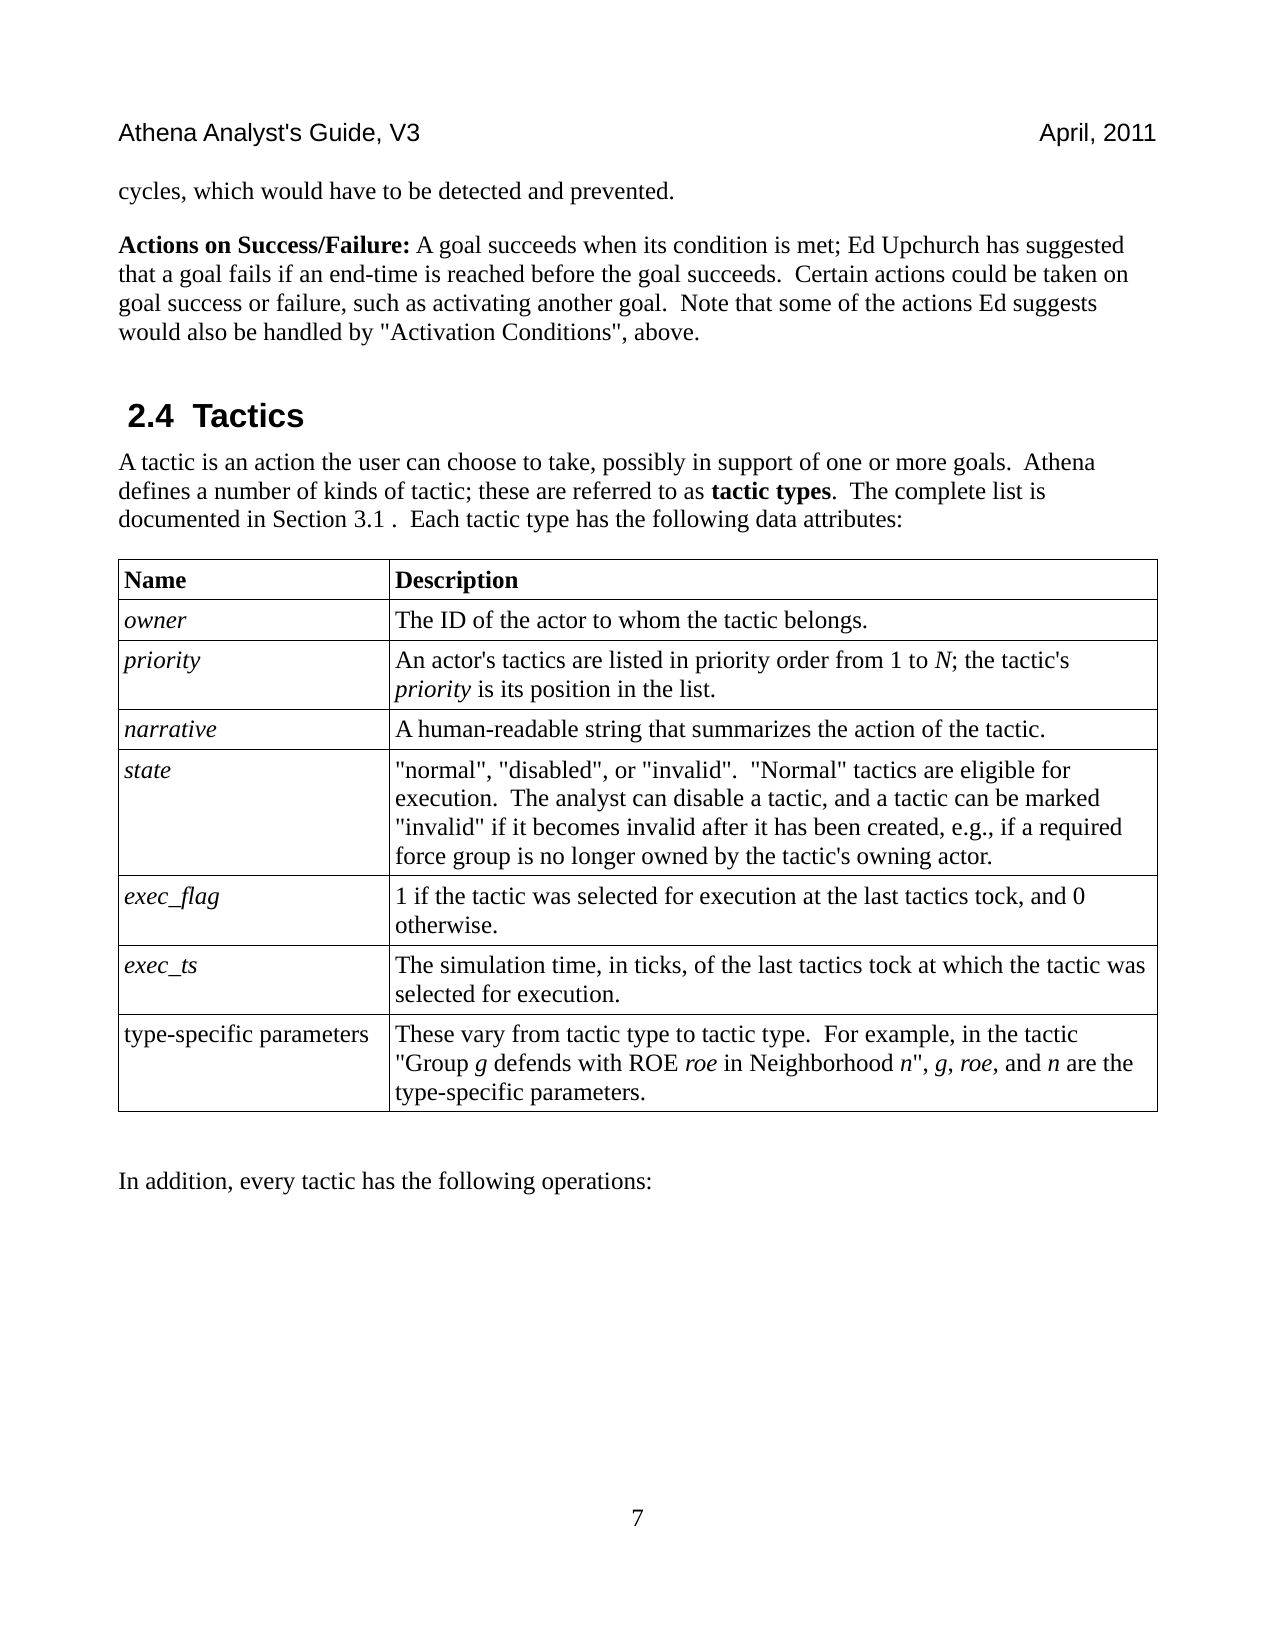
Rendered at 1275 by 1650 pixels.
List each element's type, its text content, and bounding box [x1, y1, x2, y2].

subtitle Tactics [118, 396, 1157, 434]
table_cell narrative [119, 710, 389, 749]
table_cell "normal", "disabled", or "invalid". "Normal" tactics are eligible for execution. The analyst can disable a tactic, and a tactic can be marked "invalid" if it becomes invalid after it has been created, e.g., if a required force group is no longer owned by the tactic's owning actor. [390, 750, 1157, 875]
table_cell These vary from tactic type to tactic type. For example, in the tactic "Group g defends with ROE roe in Neighborhood n", g, roe, and n are the type-specific parameters. [390, 1015, 1157, 1111]
table_cell An actor's tactics are listed in priority order from 1 to N; the tactic's priority is its position in the list. [390, 641, 1157, 708]
table_cell A human-readable string that summarizes the action of the tactic. [390, 710, 1157, 749]
text In addition, every tactic has the following operations: [118, 1166, 1157, 1194]
table_cell The ID of the actor to whom the tactic belongs. [390, 600, 1157, 639]
text Actions on Success/Failure: A goal succeeds when its condition is met; Ed Upchurch has suggested that a goal fails if an end-time is reached before the goal succeeds. Certain actions could be taken on goal success or failure, such as activating another goal. Note that some of the actions Ed suggests would also be handled by "Activation Conditions", above. [118, 231, 1157, 346]
table_header Description [390, 560, 1157, 599]
table_cell type-specific parameters [119, 1015, 389, 1111]
table_cell state [119, 750, 389, 875]
table_cell exec_flag [119, 876, 389, 944]
table_header Name [119, 560, 389, 599]
table_cell The simulation time, in ticks, of the last tactics tock at which the tactic was selected for execution. [390, 946, 1157, 1013]
table_cell exec_ts [119, 946, 389, 1013]
table_cell priority [119, 641, 389, 708]
text A tactic is an action the user can choose to take, possibly in support of one or more goals. Athena defines a number of kinds of tactic; these are referred to as tactic types. The complete list is documented in Section 3.1 . Each tactic type has the following data attributes: [118, 447, 1157, 533]
table_cell 1 if the tactic was selected for execution at the last tactics tock, and 0 otherwise. [390, 876, 1157, 944]
table_cell owner [119, 600, 389, 639]
text cycles, which would have to be detected and prevented. [118, 176, 1157, 205]
